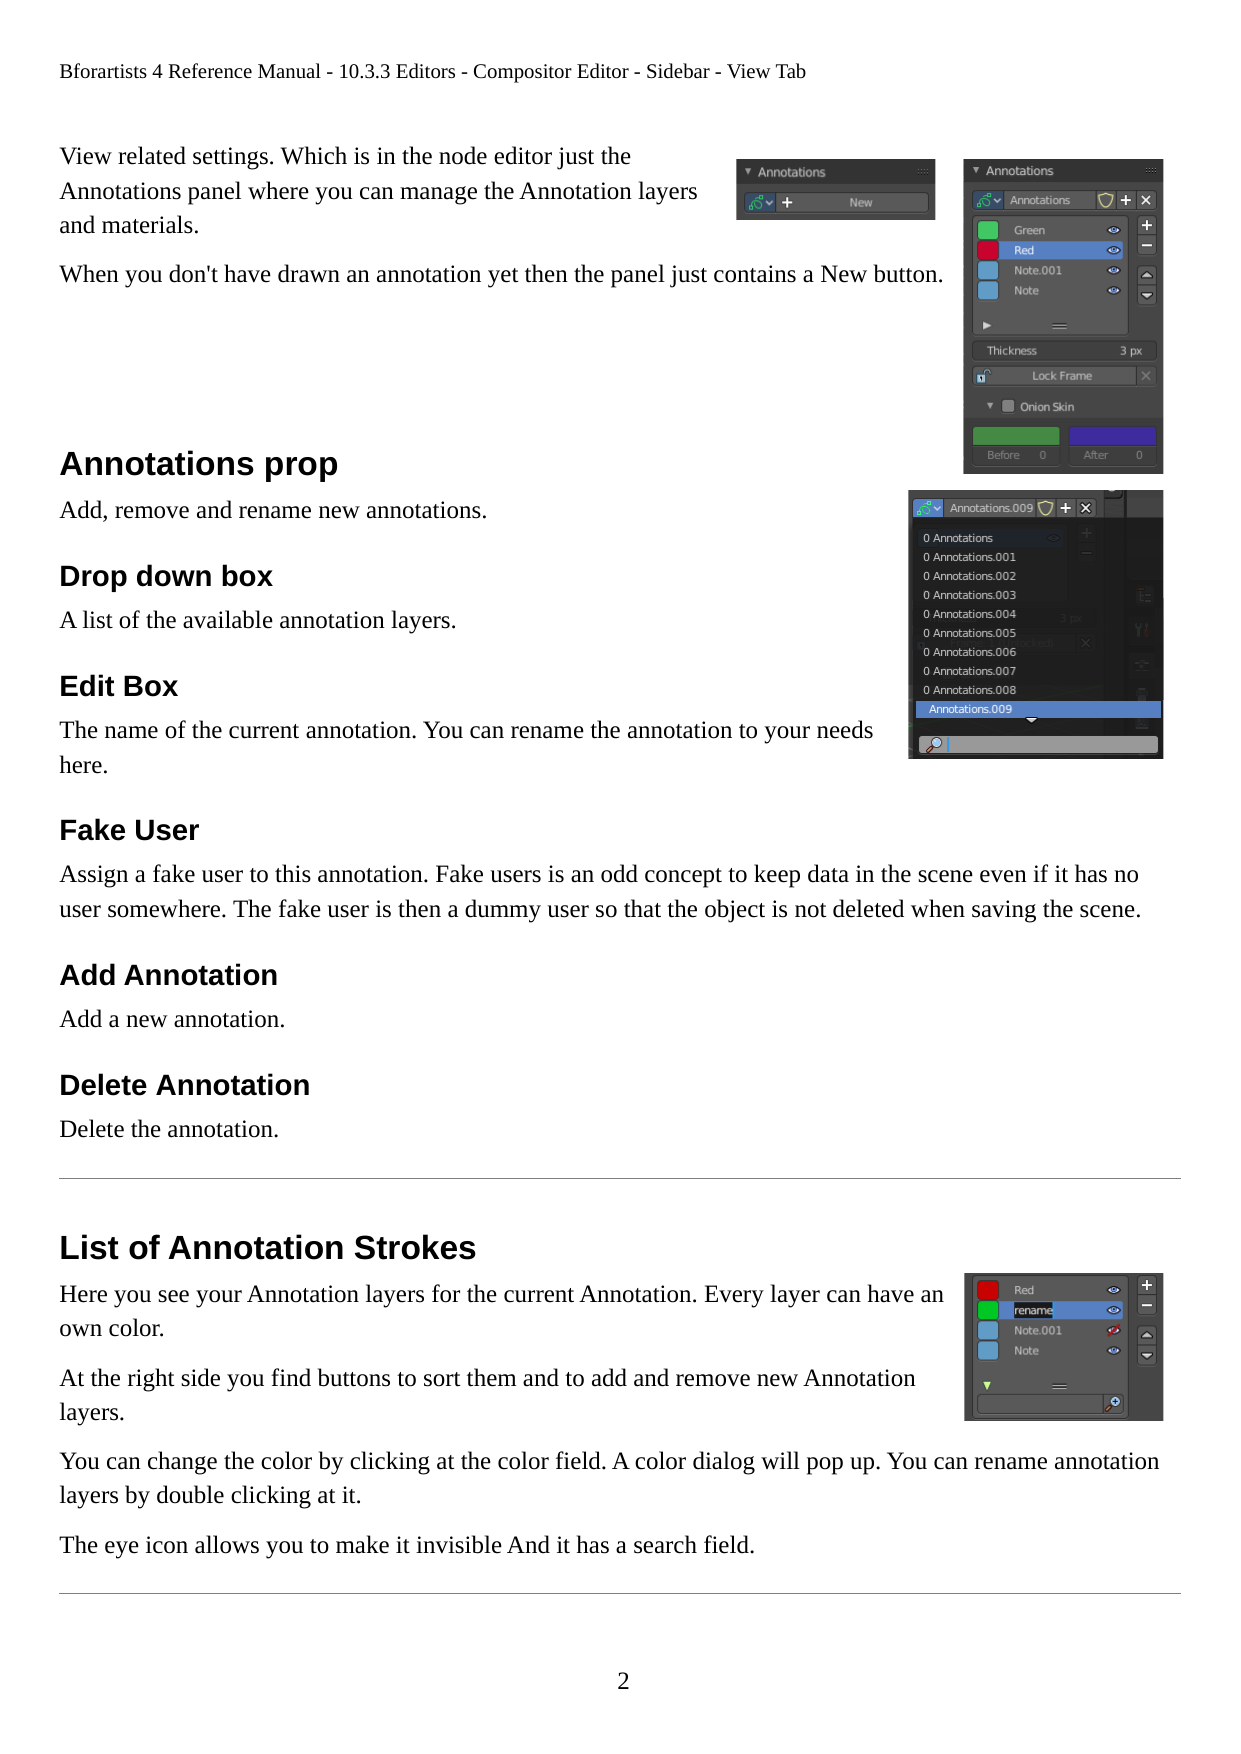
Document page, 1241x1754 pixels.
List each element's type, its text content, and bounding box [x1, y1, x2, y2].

text When you don't have drawn an annotation yet then the panel just contains a New button. [59, 259, 963, 288]
text View related settings. Which is in the node editor just the Annotations panel where you can manage the Annotation layers and materials. [59, 141, 1181, 239]
text Add a new annotation. [59, 1004, 1181, 1033]
picture [908, 490, 1164, 759]
picture [963, 159, 1164, 474]
text Here you see your Annotation layers for the current Annotation. Every layer can have an own color. [59, 1279, 964, 1342]
picture [964, 1273, 1164, 1421]
text At the right side you find buttons to sort them and to add and remove new Annotation layers. [59, 1363, 1181, 1426]
subtitle Add Annotation [59, 958, 1181, 991]
subtitle Edit Box [59, 669, 908, 703]
text Assign a fake user to this annotation. Fake users is an odd concept to keep data in the scene even if it has no user somewhere. The fake user is then a dummy user so that the object is not deleted when saving the scene. [59, 859, 1181, 923]
text The eye icon allows you to make it invisible And it has a search field. [59, 1530, 1181, 1558]
text You can change the color by clicking at the color field. A color dialog will pop up. You can rename annotation layers by double clicking at it. [59, 1446, 1181, 1509]
subtitle Annotations prop [59, 444, 1181, 483]
subtitle [1164, 669, 1181, 703]
text The name of the current annotation. You can rename the annotation to your needs here. [59, 715, 1181, 778]
subtitle Fake User [59, 813, 1181, 847]
subtitle List of Annotation Strokes [59, 1228, 1181, 1267]
text Add, remove and rename new annotations. [59, 495, 908, 524]
subtitle Drop down box [59, 559, 908, 593]
subtitle [1164, 559, 1181, 593]
text A list of the available annotation layers. [59, 605, 908, 634]
picture [736, 159, 936, 220]
subtitle Delete Annotation [59, 1068, 1181, 1101]
text Delete the annotation. [59, 1114, 1181, 1143]
